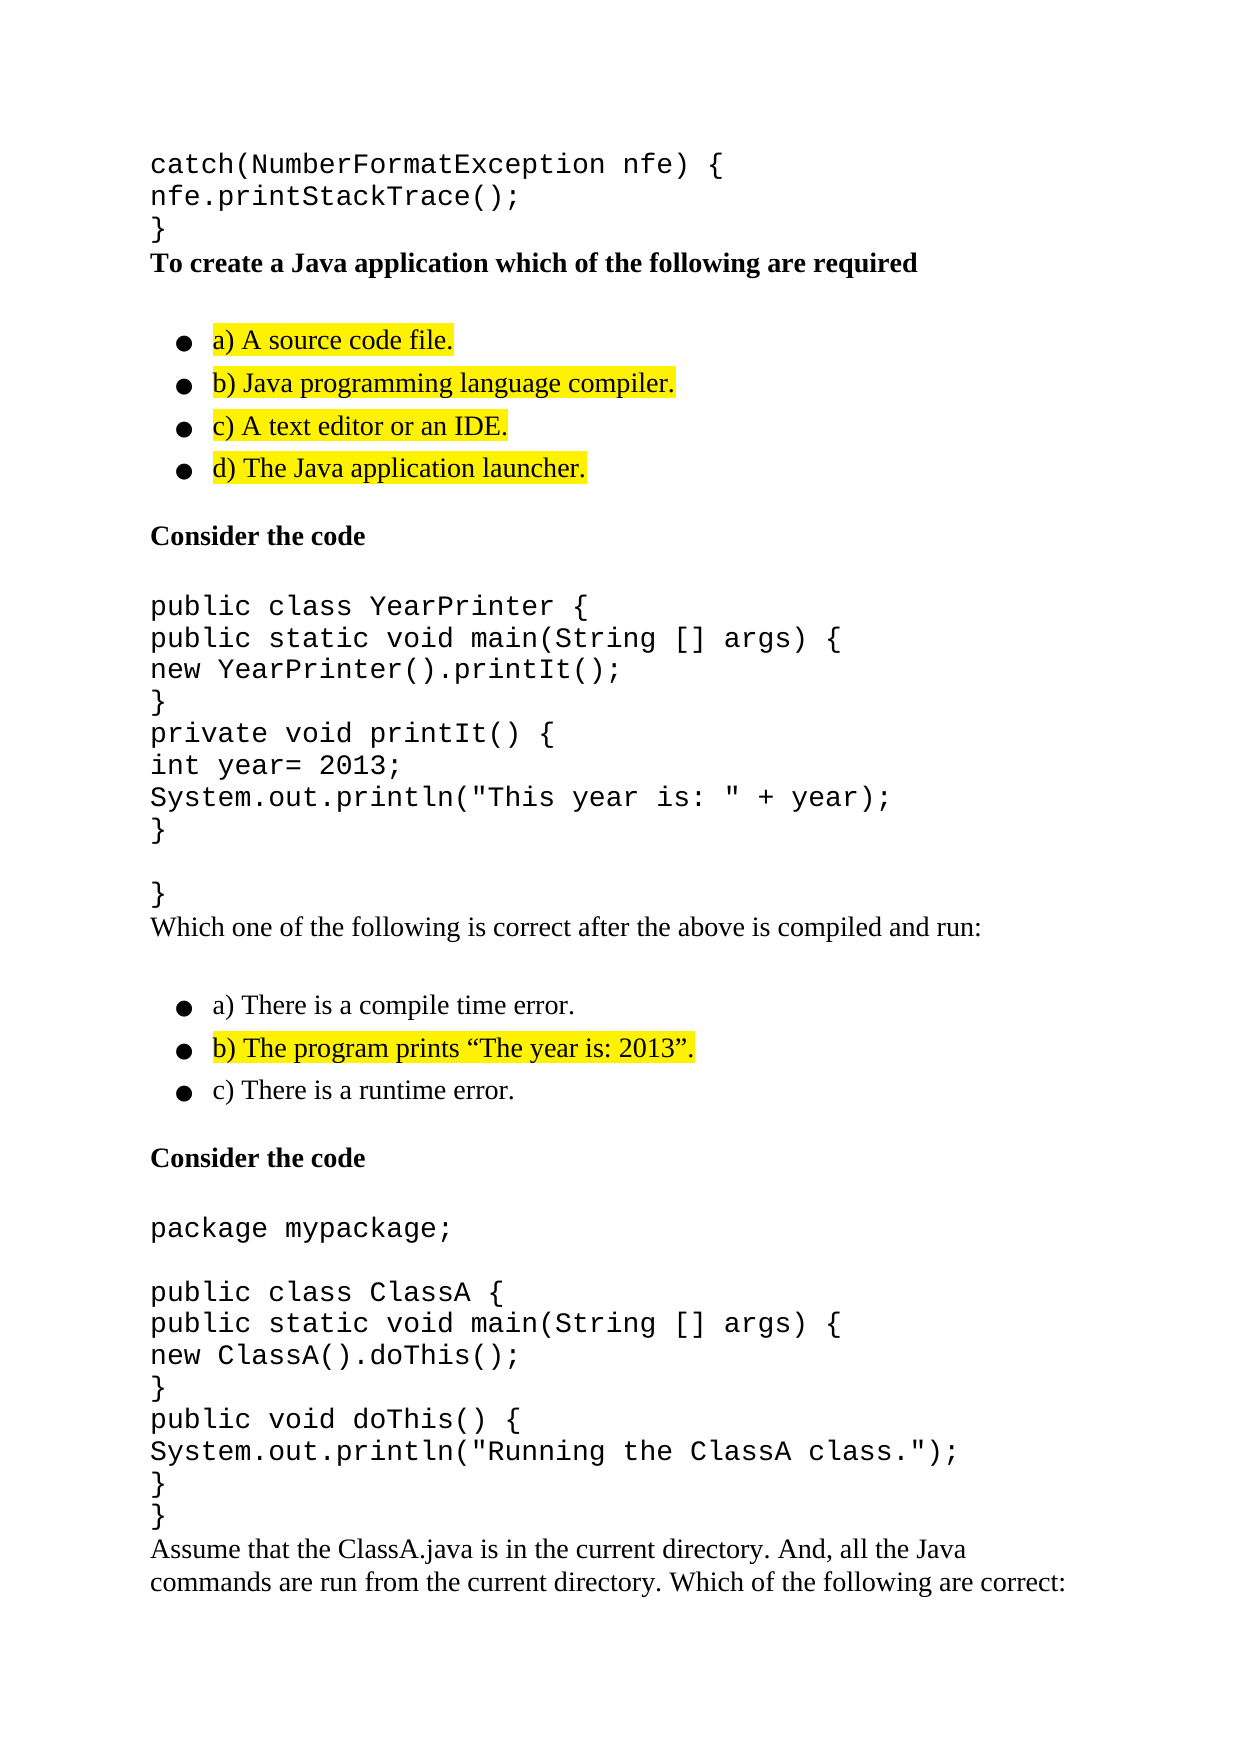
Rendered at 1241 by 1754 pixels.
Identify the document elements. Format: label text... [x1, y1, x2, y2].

text Consider the code [150, 1141, 1090, 1173]
text } [150, 1469, 1090, 1501]
list c) There is a runtime error. [175, 1069, 1090, 1112]
text catch(NumberFormatException nfe) { [150, 150, 1090, 182]
list a) A source code file. [175, 319, 1090, 361]
text public void doThis() { [150, 1405, 1090, 1437]
list d) The Java application launcher. [175, 447, 1090, 489]
text } [150, 214, 1090, 246]
text } [150, 815, 1090, 847]
text public static void main(String [] args) { [150, 623, 1090, 655]
list b) Java programming language compiler. [175, 361, 1090, 404]
text System.out.println("Running the ClassA class."); [150, 1437, 1090, 1469]
text public class YearPrinter { [150, 592, 1090, 623]
text To create a Java application which of the following are required [150, 246, 1090, 278]
text Which one of the following is correct after the above is compiled and run: [150, 910, 1090, 943]
text } [150, 1373, 1090, 1405]
text System.out.println("This year is: " + year); [150, 783, 1090, 815]
text Consider the code [150, 519, 1090, 551]
text } [150, 687, 1090, 719]
text public static void main(String [] args) { [150, 1309, 1090, 1341]
text } [150, 878, 1090, 910]
list a) There is a compile time error. [175, 983, 1090, 1026]
text new ClassA().doThis(); [150, 1341, 1090, 1373]
text nfe.printStackTrace(); [150, 182, 1090, 214]
text public class ClassA { [150, 1277, 1090, 1309]
text } [150, 1501, 1090, 1532]
text package mypackage; [150, 1214, 1090, 1246]
text new YearPrinter().printIt(); [150, 655, 1090, 687]
list b) The program prints “The year is: 2013”. [175, 1026, 1090, 1069]
list c) A text editor or an IDE. [175, 404, 1090, 447]
text Assume that the ClassA.java is in the current directory. And, all the Java commands are run from the current directory. Which of the following are correct: [150, 1532, 1090, 1597]
text int year= 2013; [150, 751, 1090, 783]
text private void printIt() { [150, 719, 1090, 751]
